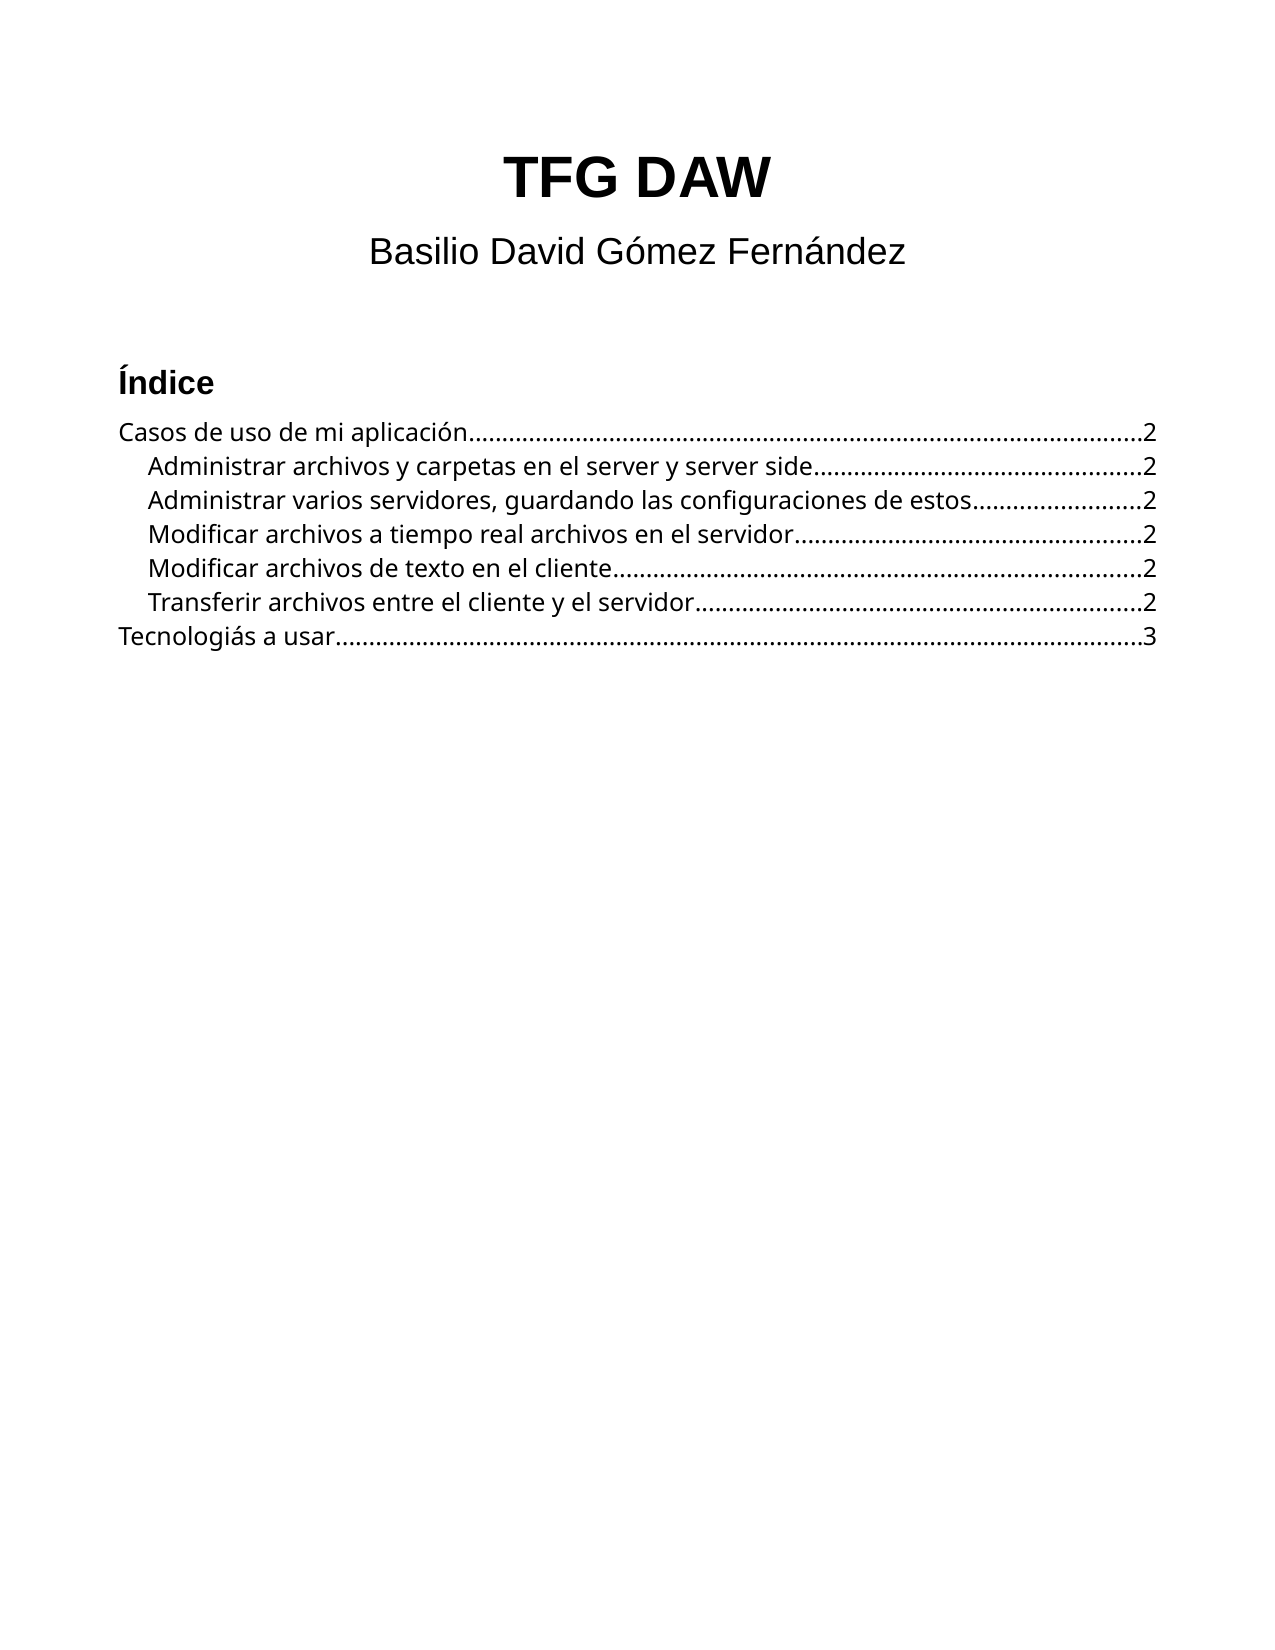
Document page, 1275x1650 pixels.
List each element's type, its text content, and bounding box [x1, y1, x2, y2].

text Administrar varios servidores, guardando las configuraciones de estos 2 [148, 482, 1157, 516]
title TFG DAW [118, 143, 1157, 210]
text Casos de uso de mi aplicación 2 [118, 414, 1157, 448]
subtitle Índice [118, 363, 1157, 402]
subtitle Basilio David Gómez Fernández [118, 229, 1157, 272]
text Modificar archivos a tiempo real archivos en el servidor 2 [148, 516, 1157, 551]
text Administrar archivos y carpetas en el server y server side 2 [148, 448, 1157, 482]
text Transferir archivos entre el cliente y el servidor 2 [148, 584, 1157, 619]
text Modificar archivos de texto en el cliente 2 [148, 551, 1157, 584]
text Tecnologiás a usar 3 [118, 619, 1157, 653]
